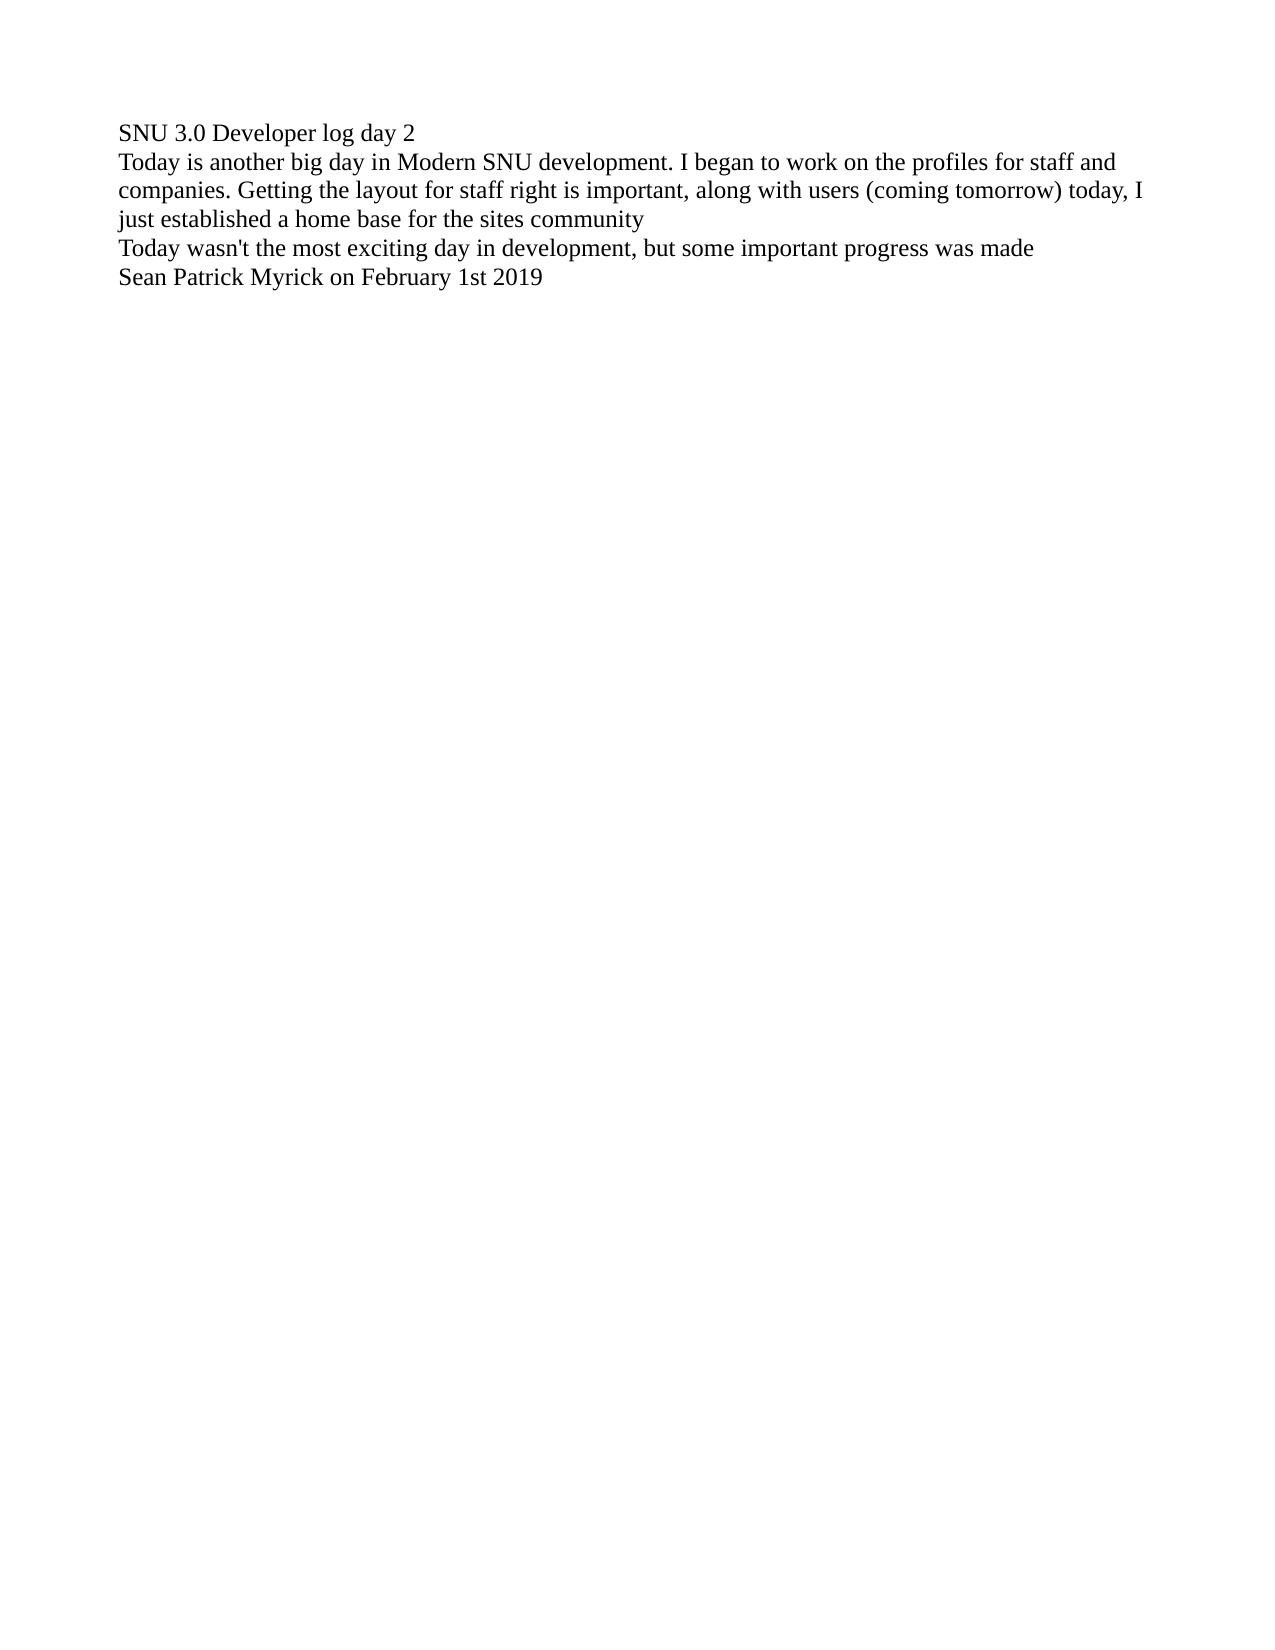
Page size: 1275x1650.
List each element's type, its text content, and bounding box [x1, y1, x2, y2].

text Today wasn't the most exciting day in development, but some important progress was made [118, 233, 1157, 262]
text Today is another big day in Modern SNU development. I began to work on the profiles for staff and companies. Getting the layout for staff right is important, along with users (coming tomorrow) today, I just established a home base for the sites community [118, 147, 1157, 233]
text SNU 3.0 Developer log day 2 [118, 118, 1157, 147]
text Sean Patrick Myrick on February 1st 2019 [118, 262, 1157, 291]
